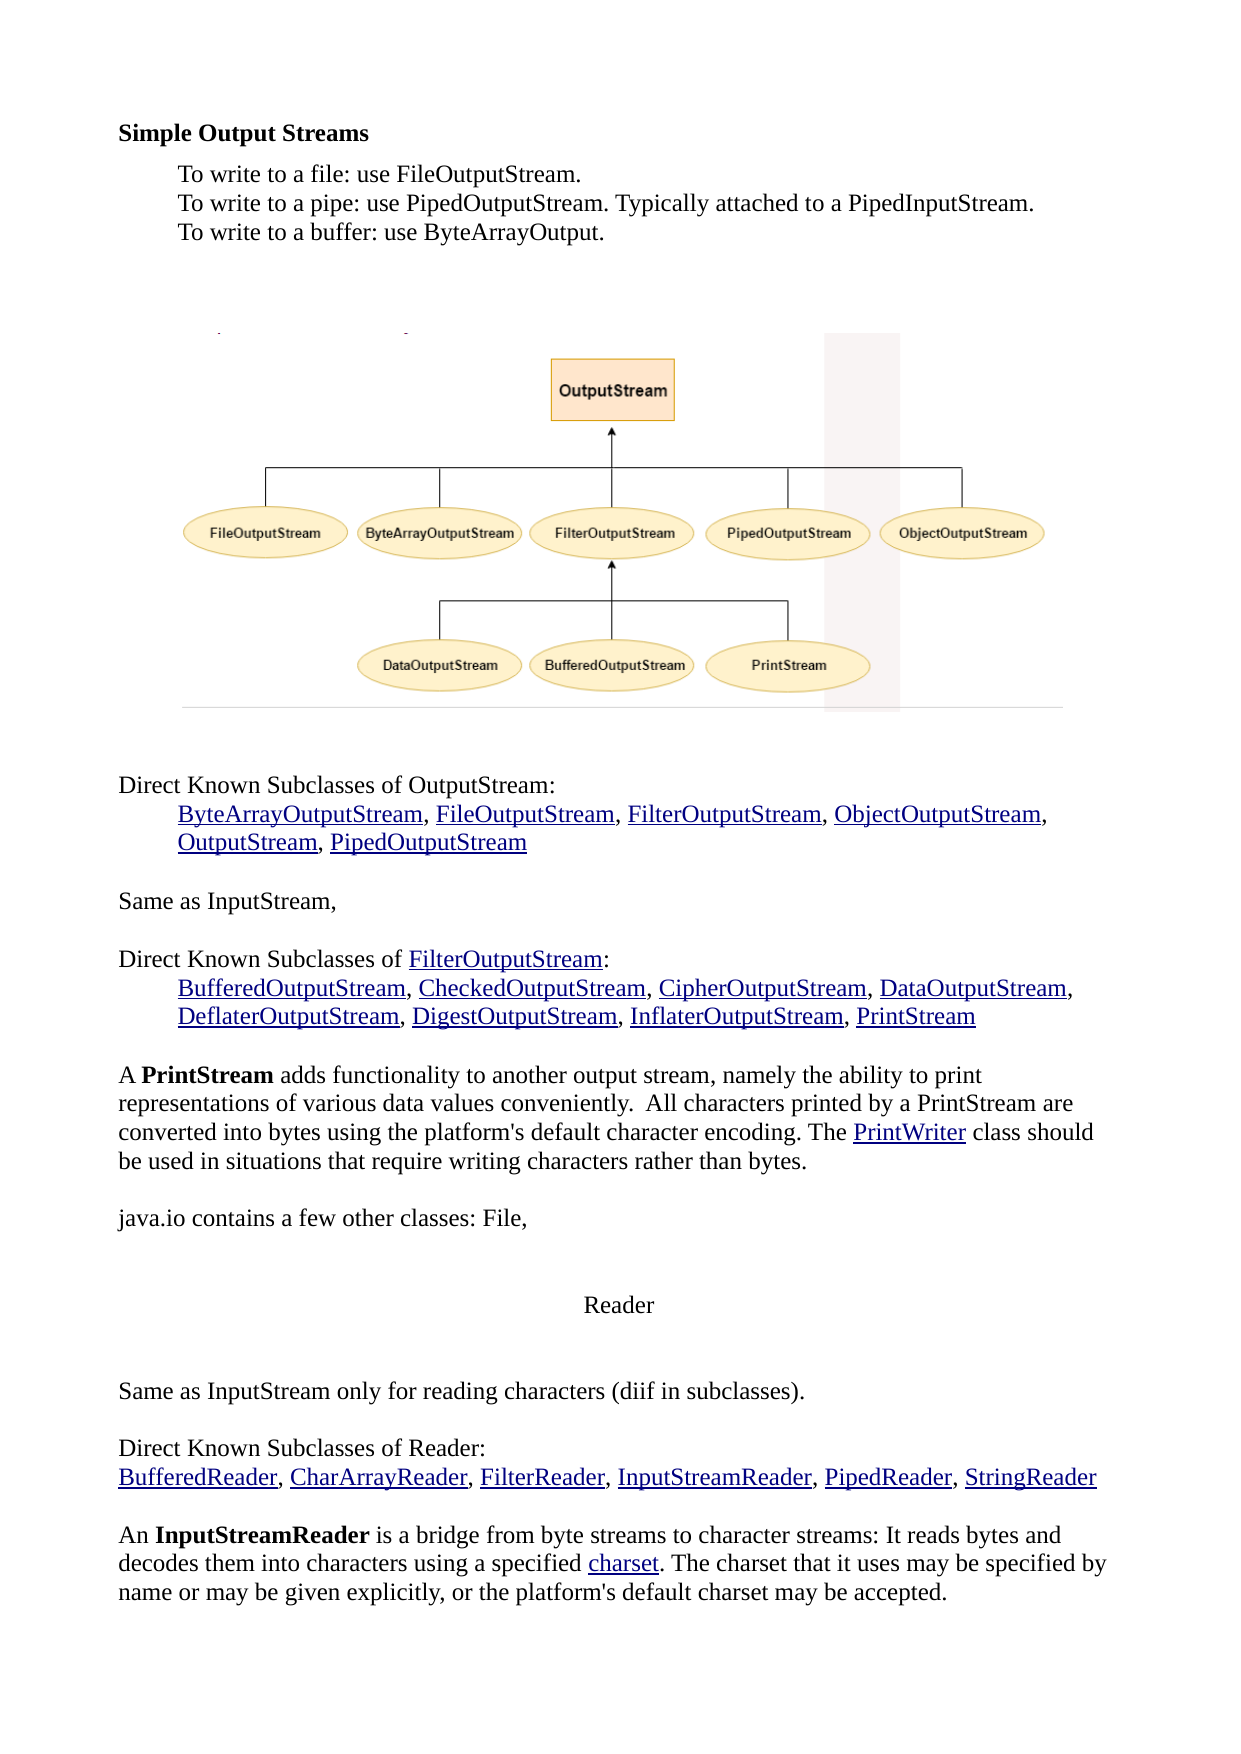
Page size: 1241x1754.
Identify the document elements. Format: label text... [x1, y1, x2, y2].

list ByteArrayOutputStream, FileOutputStream, FilterOutputStream, ObjectOutputStream, OutputStream, PipedOutputStream [177, 799, 1122, 856]
list BufferedOutputStream, CheckedOutputStream, CipherOutputStream, DataOutputStream, DeflaterOutputStream, DigestOutputStream, InflaterOutputStream, PrintStream [177, 973, 1122, 1030]
subtitle Direct Known Subclasses of OutputStream: [118, 770, 1122, 799]
text BufferedReader, CharArrayReader, FilterReader, InputStreamReader, PipedReader, StringReader [118, 1462, 1122, 1491]
text To write to a file: use FileOutputStream. To write to a pipe: use PipedOutputStream. Typically attached to a PipedInputStream. To write to a buffer: use ByteArrayOutput. [177, 159, 1063, 246]
text A PrintStream adds functionality to another output stream, namely the ability to print representations of various data values conveniently. All characters printed by a PrintStream are converted into bytes using the platform's default character encoding. The PrintWriter class should be used in situations that require writing characters rather than bytes. [118, 1060, 1122, 1175]
list Same as InputStream, [118, 886, 1122, 914]
text Same as InputStream only for reading characters (diif in subclasses). [118, 1376, 1122, 1405]
subtitle Simple Output Streams [118, 118, 1122, 147]
text Direct Known Subclasses of Reader: [118, 1433, 1122, 1462]
picture [177, 333, 1063, 712]
text java.io contains a few other classes: File, [118, 1203, 1122, 1232]
subtitle Direct Known Subclasses of FilterOutputStream: [118, 944, 1122, 973]
text An InputStreamReader is a bridge from byte streams to character streams: It reads bytes and decodes them into characters using a specified charset. The charset that it uses may be specified by name or may be given explicitly, or the platform's default charset may be accepted. [118, 1520, 1122, 1606]
text Reader [118, 1290, 1122, 1318]
